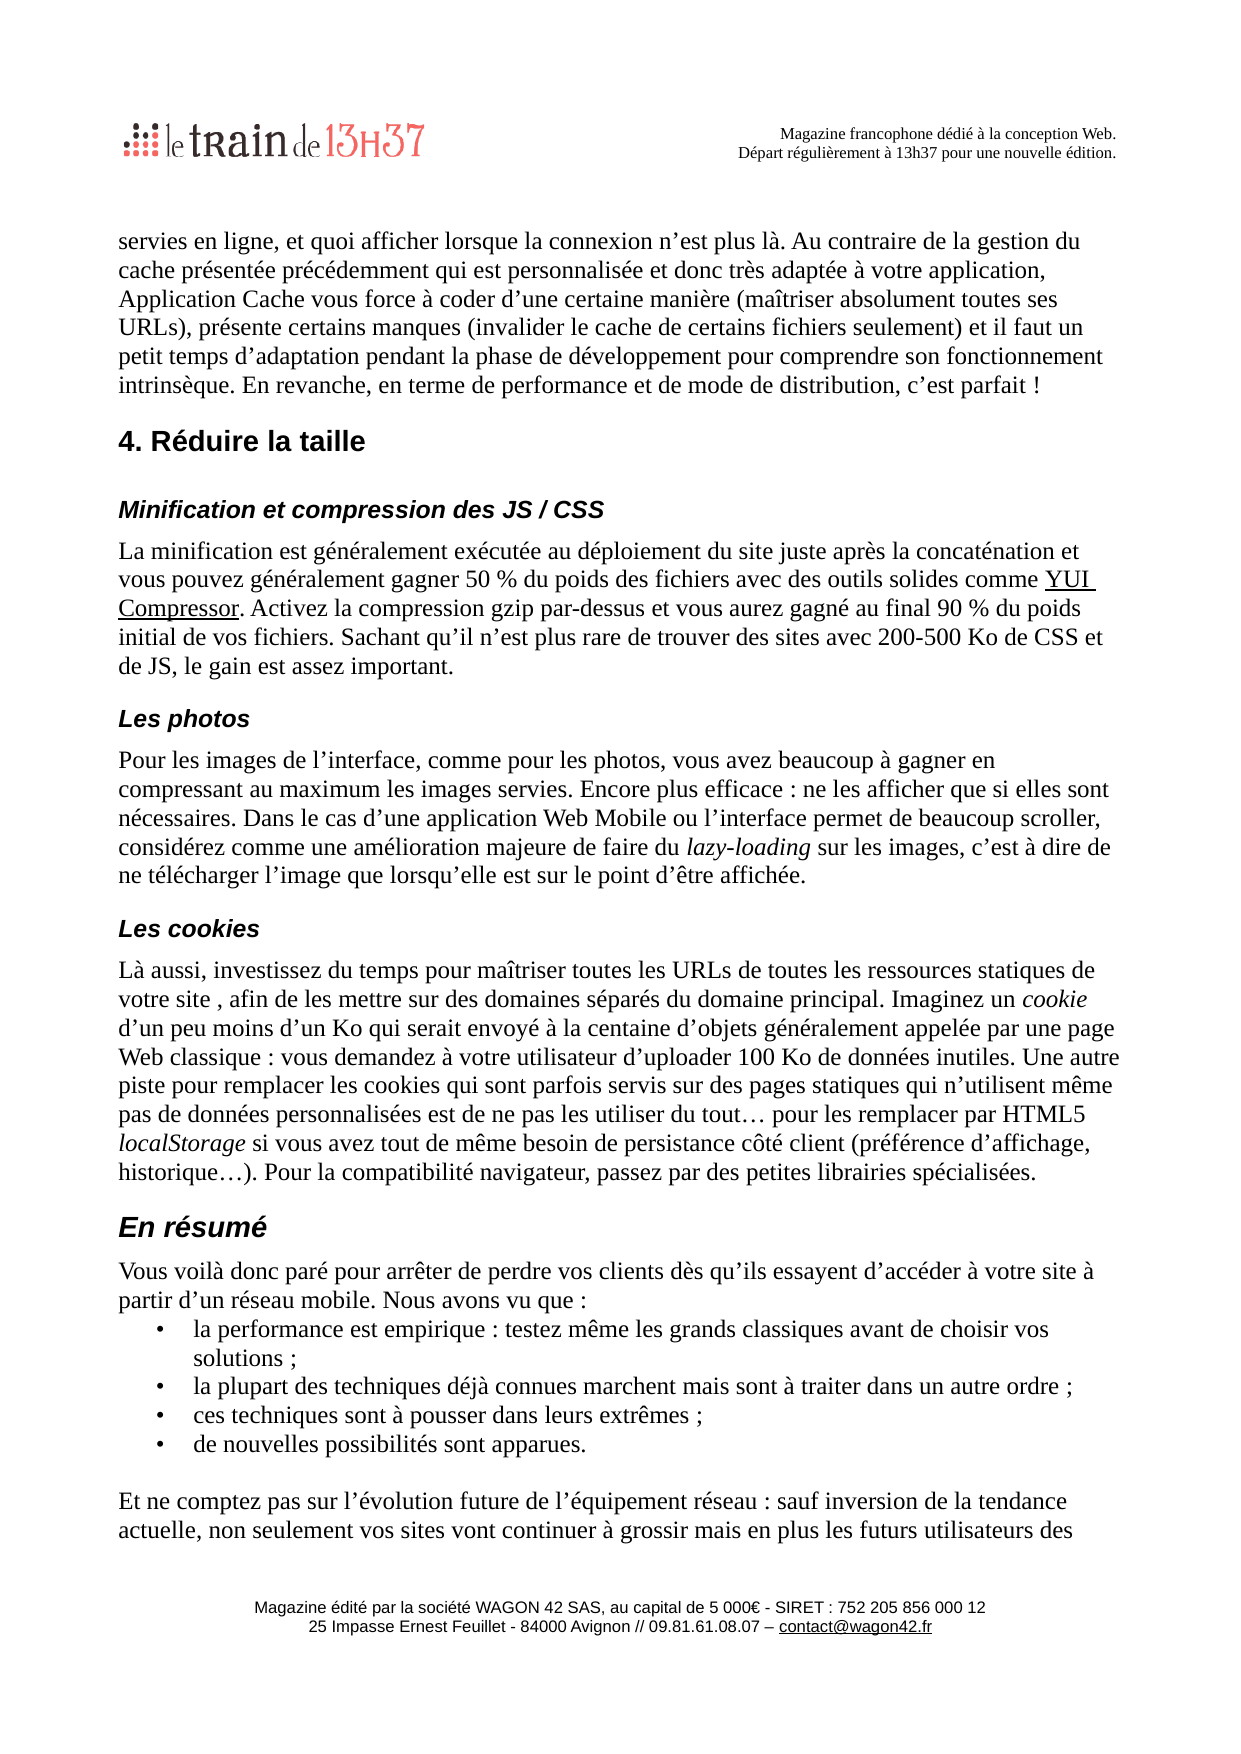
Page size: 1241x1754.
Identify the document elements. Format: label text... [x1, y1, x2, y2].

text servies en ligne, et quoi afficher lorsque la connexion n’est plus là. Au contraire de la gestion du cache présentée précédemment qui est personnalisée et donc très adaptée à votre application, Application Cache vous force à coder d’une certaine manière (maîtriser absolument toutes ses URLs), présente certains manques (invalider le cache de certains fichiers seulement) et il faut un petit temps d’adaptation pendant la phase de développement pour comprendre son fonctionnement intrinsèque. En revanche, en terme de performance et de mode de distribution, c’est parfait ! [118, 226, 1122, 399]
text Là aussi, investissez du temps pour maîtriser toutes les URLs de toutes les ressources statiques de votre site , afin de les mettre sur des domaines séparés du domaine principal. Imaginez un cookie d’un peu moins d’un Ko qui serait envoyé à la centaine d’objets généralement appelée par une page Web classique : vous demandez à votre utilisateur d’uploader 100 Ko de données inutiles. Une autre piste pour remplacer les cookies qui sont parfois servis sur des pages statiques qui n’utilisent même pas de données personnalisées est de ne pas les utiliser du tout… pour les remplacer par HTML5 localStorage si vous avez tout de même besoin de persistance côté client (préférence d’affichage, historique…). Pour la compatibilité navigateur, passez par des petites librairies spécialisées. [118, 955, 1122, 1185]
list ces techniques sont à pousser dans leurs extrêmes ; [156, 1400, 1122, 1429]
subtitle En résumé [118, 1210, 1122, 1244]
subtitle Les photos [118, 704, 1122, 733]
text Et ne comptez pas sur l’évolution future de l’équipement réseau : sauf inversion de la tendance actuelle, non seulement vos sites vont continuer à grossir mais en plus les futurs utilisateurs des [118, 1486, 1122, 1544]
list la performance est empirique : testez même les grands classiques avant de choisir vos solutions ; [156, 1314, 1122, 1371]
subtitle Minification et compression des JS / CSS [118, 495, 1122, 523]
text Pour les images de l’interface, comme pour les photos, vous avez beaucoup à gagner en compressant au maximum les images servies. Encore plus efficace : ne les afficher que si elles sont nécessaires. Dans le cas d’une application Web Mobile ou l’interface permet de beaucoup scroller, considérez comme une amélioration majeure de faire du lazy-loading sur les images, c’est à dire de ne télécharger l’image que lorsqu’elle est sur le point d’être affichée. [118, 746, 1122, 889]
text Vous voilà donc paré pour arrêter de perdre vos clients dès qu’ils essayent d’accéder à votre site à partir d’un réseau mobile. Nous avons vu que : [118, 1256, 1122, 1314]
list de nouvelles possibilités sont apparues. [156, 1429, 1122, 1458]
list la plupart des techniques déjà connues marchent mais sont à traiter dans un autre ordre ; [156, 1371, 1122, 1400]
subtitle Les cookies [118, 914, 1122, 943]
text La minification est généralement exécutée au déploiement du site juste après la concaténation et vous pouvez généralement gagner 50 % du poids des fichiers avec des outils solides comme YUI Compressor. Activez la compression gzip par-dessus et vous aurez gagné au final 90 % du poids initial de vos fichiers. Sachant qu’il n’est plus rare de trouver des sites avec 200-500 Ko de CSS et de JS, le gain est assez important. [118, 536, 1122, 679]
subtitle 4. Réduire la taille [118, 424, 1122, 457]
picture [123, 123, 425, 157]
